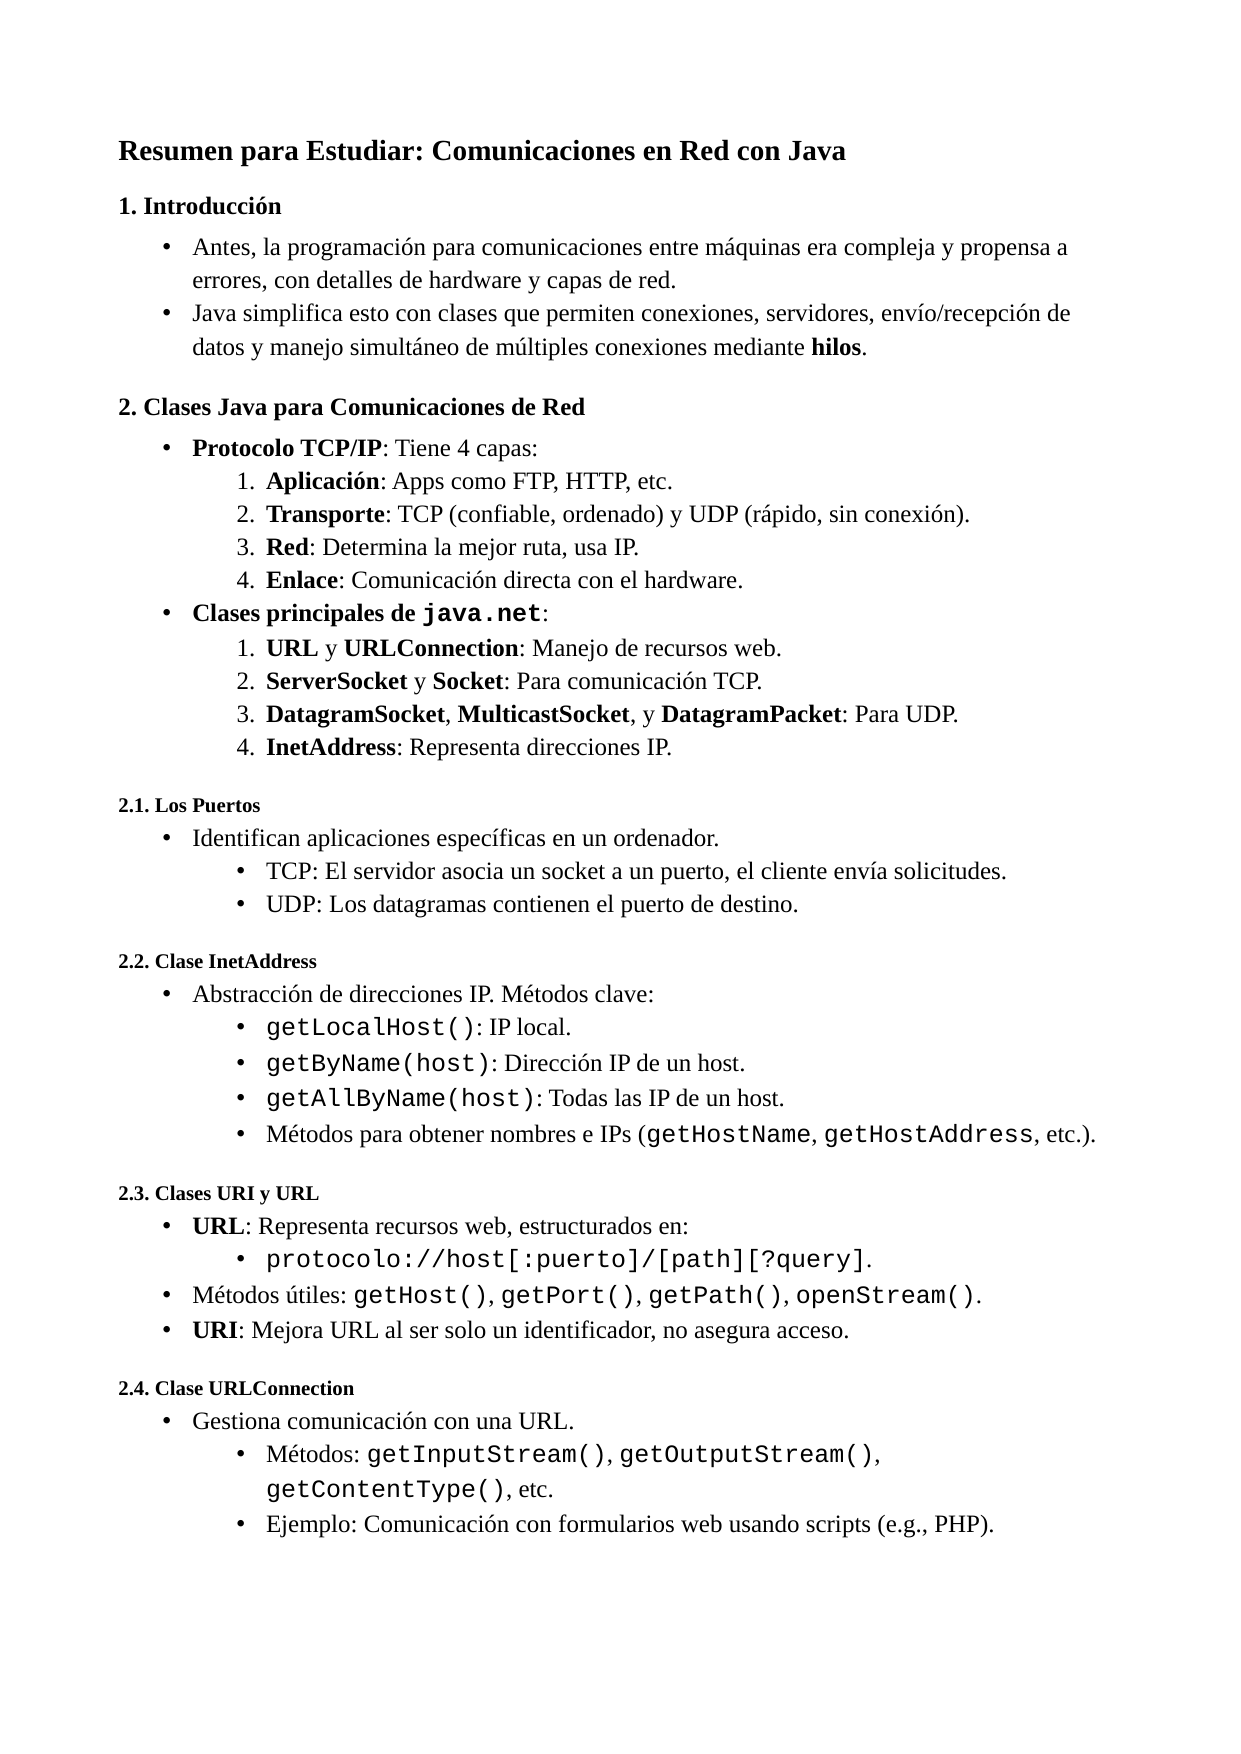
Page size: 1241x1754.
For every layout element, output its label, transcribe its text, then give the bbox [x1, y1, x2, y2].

list Métodos: getInputStream(), getOutputStream(), getContentType(), etc. [236, 1439, 1122, 1505]
subtitle 2.4. Clase URLConnection [118, 1375, 1122, 1399]
subtitle 2.3. Clases URI y URL [118, 1181, 1122, 1205]
list InetAddress: Representa direcciones IP. [236, 732, 1122, 761]
list protocolo://host[:puerto]/[path][?query]. [236, 1244, 1122, 1275]
list Transporte: TCP (confiable, ordenado) y UDP (rápido, sin conexión). [236, 499, 1122, 528]
list Ejemplo: Comunicación con formularios web usando scripts (e.g., PHP). [236, 1509, 1122, 1538]
list getAllByName(host): Todas las IP de un host. [236, 1083, 1122, 1114]
list Métodos útiles: getHost(), getPort(), getPath(), openStream(). [162, 1280, 1122, 1311]
list Java simplifica esto con clases que permiten conexiones, servidores, envío/recepción de datos y manejo simultáneo de múltiples conexiones mediante hilos. [162, 298, 1122, 360]
subtitle 1. Introducción [118, 191, 1122, 220]
list DatagramSocket, MulticastSocket, y DatagramPacket: Para UDP. [236, 699, 1122, 728]
list URL: Representa recursos web, estructurados en: [162, 1211, 1122, 1240]
list TCP: El servidor asocia un socket a un puerto, el cliente envía solicitudes. [236, 856, 1122, 885]
list ServerSocket y Socket: Para comunicación TCP. [236, 666, 1122, 695]
list getLocalHost(): IP local. [236, 1012, 1122, 1043]
subtitle Resumen para Estudiar: Comunicaciones en Red con Java [118, 133, 1122, 166]
list Gestiona comunicación con una URL. [162, 1406, 1122, 1434]
list Antes, la programación para comunicaciones entre máquinas era compleja y propensa a errores, con detalles de hardware y capas de red. [162, 232, 1122, 294]
list Métodos para obtener nombres e IPs (getHostName, getHostAddress, etc.). [236, 1119, 1122, 1149]
subtitle 2. Clases Java para Comunicaciones de Red [118, 392, 1122, 420]
list Identifican aplicaciones específicas en un ordenador. [162, 823, 1122, 852]
subtitle 2.2. Clase InetAddress [118, 949, 1122, 973]
list Protocolo TCP/IP: Tiene 4 capas: [162, 433, 1122, 462]
list Clases principales de java.net: [162, 598, 1122, 629]
list getByName(host): Dirección IP de un host. [236, 1048, 1122, 1079]
list Red: Determina la mejor ruta, usa IP. [236, 532, 1122, 561]
list Aplicación: Apps como FTP, HTTP, etc. [236, 466, 1122, 495]
list URL y URLConnection: Manejo de recursos web. [236, 633, 1122, 662]
list URI: Mejora URL al ser solo un identificador, no asegura acceso. [162, 1315, 1122, 1344]
list UDP: Los datagramas contienen el puerto de destino. [236, 889, 1122, 918]
list Abstracción de direcciones IP. Métodos clave: [162, 979, 1122, 1008]
list Enlace: Comunicación directa con el hardware. [236, 565, 1122, 594]
subtitle 2.1. Los Puertos [118, 793, 1122, 817]
